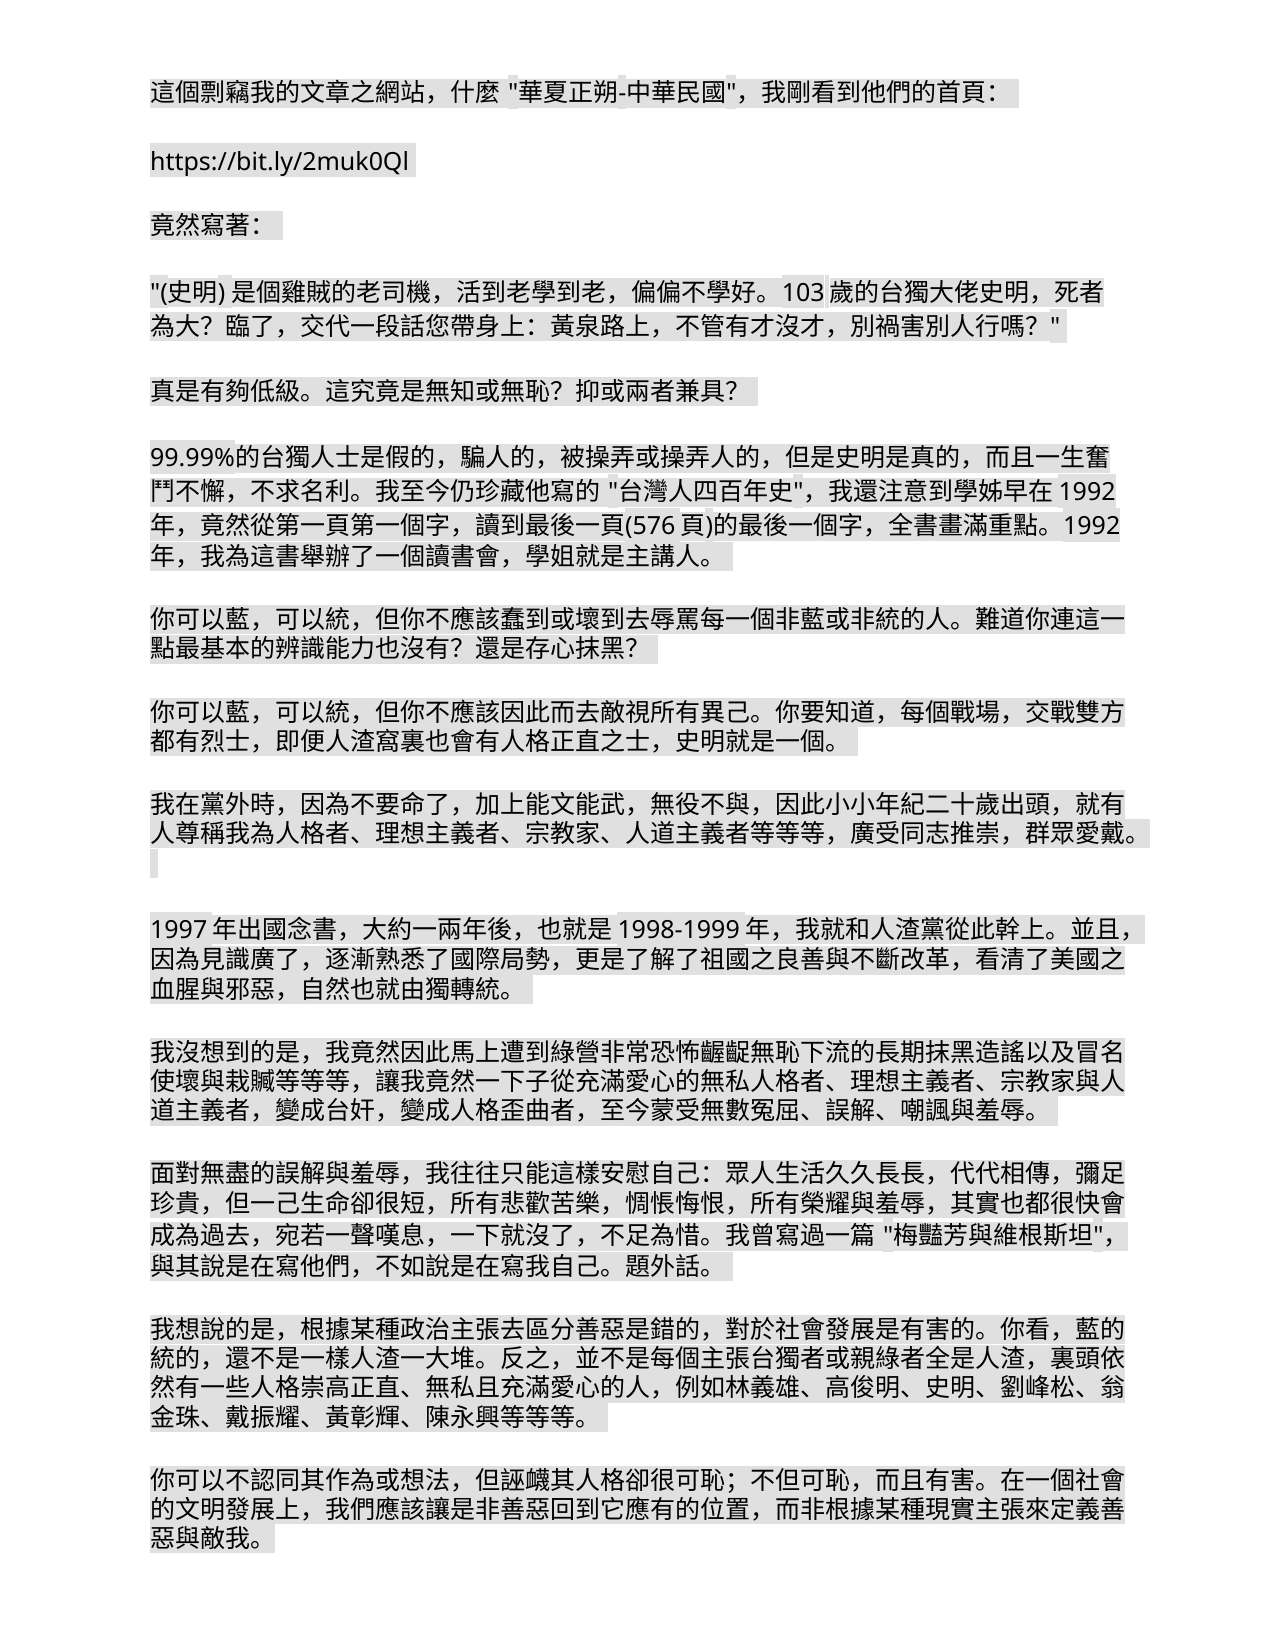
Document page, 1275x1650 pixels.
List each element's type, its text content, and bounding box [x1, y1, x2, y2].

text 前文多加了一個後記二，若有轉載者，請記得轉載全文。 =========== 後記二： 除了巴勒網，自己寫自己看之外，我其實很少上網，更是很少看中文。為什麼呢？因為大多乏善可陳，對我幫助不大，我需要的東西很少出現在中文世界。題外話。 這個剽竊我的文章之網站，什麼 "華夏正朔-中華民國"，我剛看到他們的首頁： https://bit.ly/2muk0Ql 竟然寫著： "(史明) 是個雞賊的老司機，活到老學到老，偏偏不學好。103歲的台獨大佬史明，死者為大？臨了，交代一段話您帶身上：黃泉路上，不管有才沒才，別禍害別人行嗎？" 真是有夠低級。這究竟是無知或無恥？抑或兩者兼具？ 99.99%的台獨人士是假的，騙人的，被操弄或操弄人的，但是史明是真的，而且一生奮鬥不懈，不求名利。我至今仍珍藏他寫的 "台灣人四百年史"，我還注意到學姊早在1992年，竟然從第一頁第一個字，讀到最後一頁(576頁)的最後一個字，全書畫滿重點。1992年，我為這書舉辦了一個讀書會，學姐就是主講人。 你可以藍，可以統，但你不應該蠢到或壞到去辱罵每一個非藍或非統的人。難道你連這一點最基本的辨識能力也沒有？還是存心抹黑？ 你可以藍，可以統，但你不應該因此而去敵視所有異己。你要知道，每個戰場，交戰雙方都有烈士，即便人渣窩裏也會有人格正直之士，史明就是一個。 我在黨外時，因為不要命了，加上能文能武，無役不與，因此小小年紀二十歲出頭，就有人尊稱我為人格者、理想主義者、宗教家、人道主義者等等等，廣受同志推崇，群眾愛戴。 1997年出國念書，大約一兩年後，也就是1998-1999年，我就和人渣黨從此幹上。並且，因為見識廣了，逐漸熟悉了國際局勢，更是了解了祖國之良善與不斷改革，看清了美國之血腥與邪惡，自然也就由獨轉統。 我沒想到的是，我竟然因此馬上遭到綠營非常恐怖齷齪無恥下流的長期抹黑造謠以及冒名使壞與栽贓等等等，讓我竟然一下子從充滿愛心的無私人格者、理想主義者、宗教家與人道主義者，變成台奸，變成人格歪曲者，至今蒙受無數冤屈、誤解、嘲諷與羞辱。 面對無盡的誤解與羞辱，我往往只能這樣安慰自己：眾人生活久久長長，代代相傳，彌足珍貴，但一己生命卻很短，所有悲歡苦樂，惆悵悔恨，所有榮耀與羞辱，其實也都很快會成為過去，宛若一聲嘆息，一下就沒了，不足為惜。我曾寫過一篇 "梅豔芳與維根斯坦"，與其說是在寫他們，不如說是在寫我自己。題外話。 我想說的是，根據某種政治主張去區分善惡是錯的，對於社會發展是有害的。你看，藍的統的，還不是一樣人渣一大堆。反之，並不是每個主張台獨者或親綠者全是人渣，裏頭依然有一些人格崇高正直、無私且充滿愛心的人，例如林義雄、高俊明、史明、劉峰松、翁金珠、戴振耀、黃彰輝、陳永興等等等。 你可以不認同其作為或想法，但誣衊其人格卻很可恥；不但可恥，而且有害。在一個社會的文明發展上，我們應該讓是非善惡回到它應有的位置，而非根據某種現實主張來定義善惡與敵我。 [150, 75, 1125, 1553]
